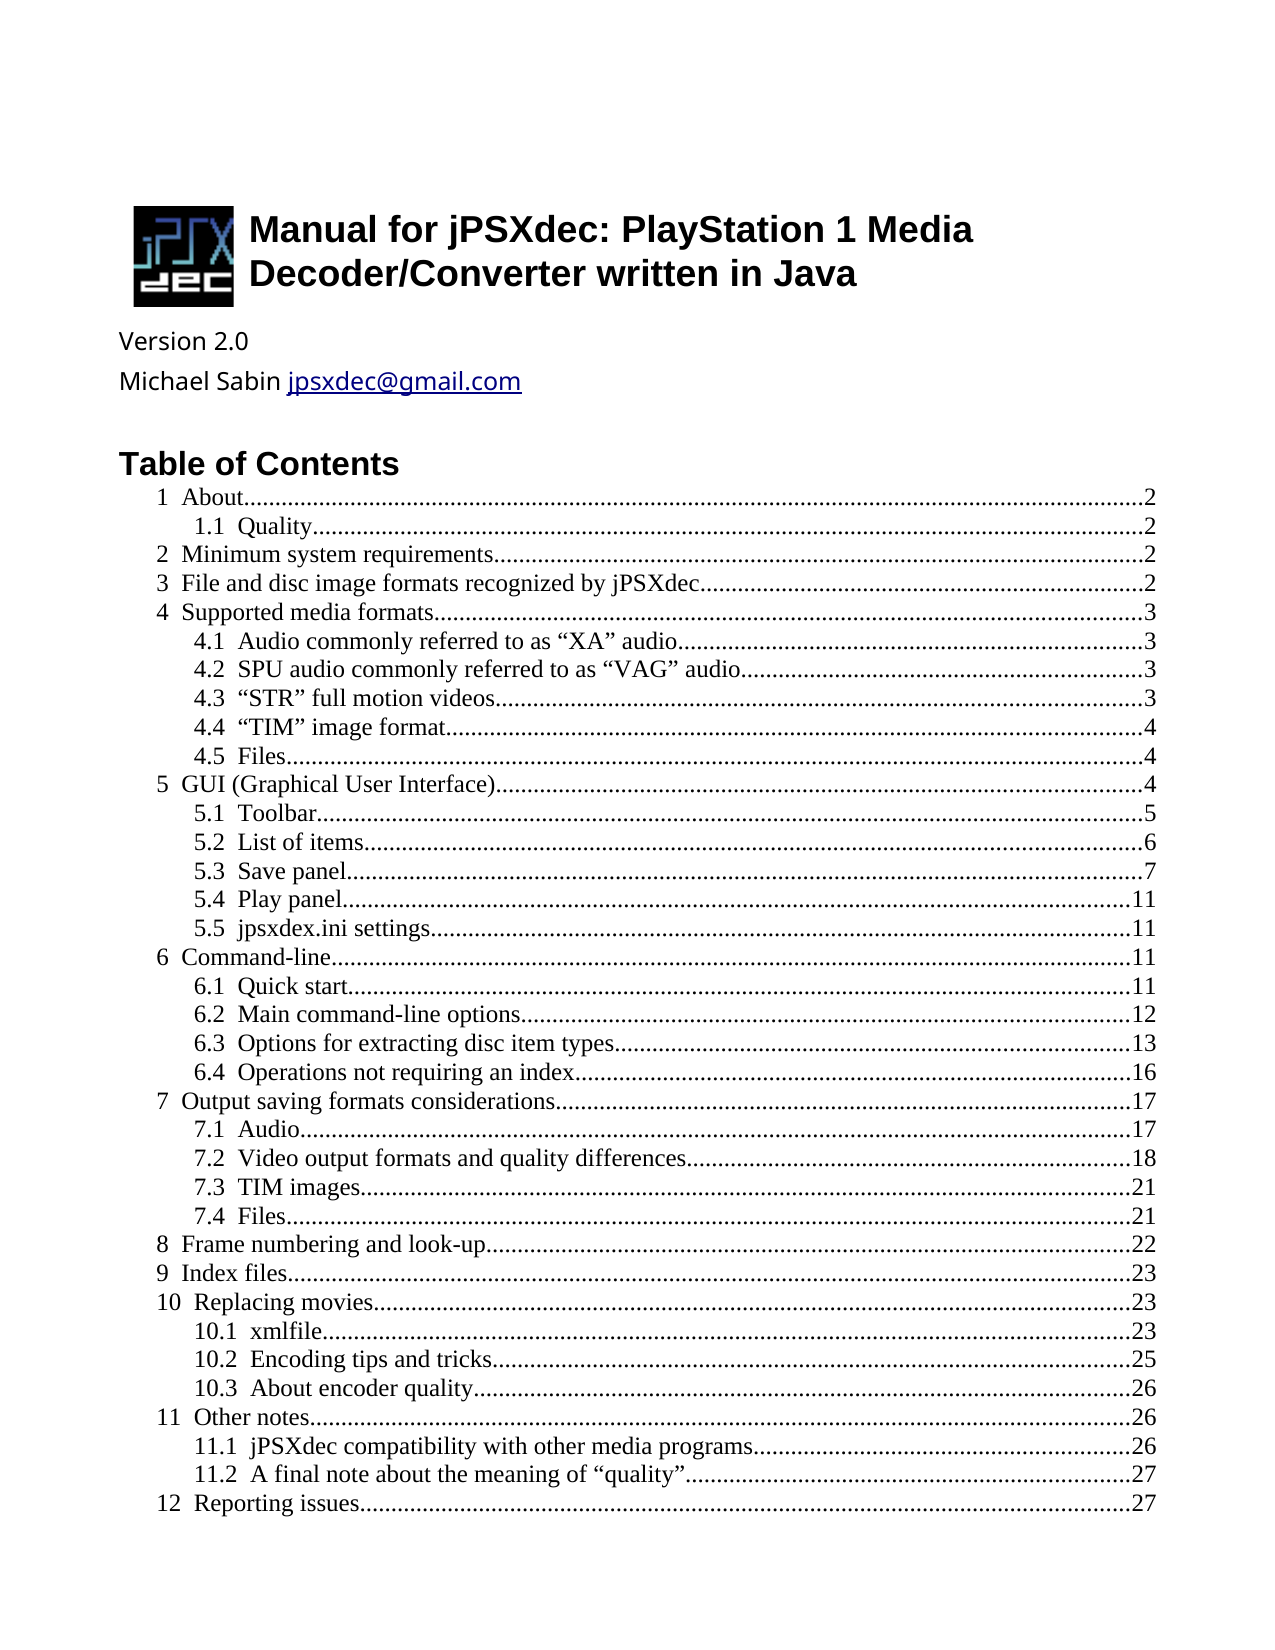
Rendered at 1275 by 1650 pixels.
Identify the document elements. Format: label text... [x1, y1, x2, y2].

subtitle Table of Contents [118, 444, 1156, 482]
text 10 Replacing movies 23 [118, 1287, 1156, 1316]
text 1 About 2 [118, 482, 1156, 511]
text 10.3 About encoder quality 26 [118, 1373, 1156, 1402]
text 10.1 xmlfile 23 [118, 1316, 1156, 1344]
text 2 Minimum system requirements 2 [118, 539, 1156, 568]
text 6.1 Quick start 11 [118, 971, 1156, 999]
picture [133, 206, 234, 307]
title Manual for jPSXdec: PlayStation 1 Media Decoder/Converter written in Java [234, 208, 1156, 294]
text 7 Output saving formats considerations 17 [118, 1086, 1156, 1114]
text 5.3 Save panel 7 [118, 856, 1156, 884]
text 3 File and disc image formats recognized by jPSXdec 2 [118, 568, 1156, 597]
text 6.3 Options for extracting disc item types 13 [118, 1028, 1156, 1057]
text 9 Index files 23 [118, 1258, 1156, 1287]
text 4 Supported media formats 3 [118, 597, 1156, 626]
text 4.5 Files 4 [118, 741, 1156, 769]
text 4.1 Audio commonly referred to as “XA” audio 3 [118, 626, 1156, 654]
text 8 Frame numbering and look-up 22 [118, 1229, 1156, 1258]
text Version 2.0 [118, 323, 1156, 357]
text 1.1 Quality 2 [118, 511, 1156, 539]
text 4.3 “STR” full motion videos 3 [118, 683, 1156, 712]
text 6 Command-line 11 [118, 942, 1156, 971]
text 11.1 jPSXdec compatibility with other media programs 26 [118, 1431, 1156, 1459]
text 5.2 List of items 6 [118, 827, 1156, 856]
text 5.1 Toolbar 5 [118, 798, 1156, 827]
text 10.2 Encoding tips and tricks 25 [118, 1344, 1156, 1373]
text 6.2 Main command-line options 12 [118, 999, 1156, 1028]
text 11.2 A final note about the meaning of “quality” 27 [118, 1459, 1156, 1488]
text 7.4 Files 21 [118, 1201, 1156, 1229]
text 5 GUI (Graphical User Interface) 4 [118, 769, 1156, 798]
text 11 Other notes 26 [118, 1402, 1156, 1431]
text 5.5 jpsxdex.ini settings 11 [118, 913, 1156, 942]
text 5.4 Play panel 11 [118, 884, 1156, 913]
text 12 Reporting issues 27 [118, 1488, 1156, 1517]
text 4.4 “TIM” image format 4 [118, 712, 1156, 741]
text 7.2 Video output formats and quality differences 18 [118, 1143, 1156, 1172]
text 7.3 TIM images 21 [118, 1172, 1156, 1201]
text 6.4 Operations not requiring an index 16 [118, 1057, 1156, 1086]
text 7.1 Audio 17 [118, 1114, 1156, 1143]
text Michael Sabin jpsxdec@gmail.com [118, 363, 1156, 397]
text 4.2 SPU audio commonly referred to as “VAG” audio 3 [118, 654, 1156, 683]
